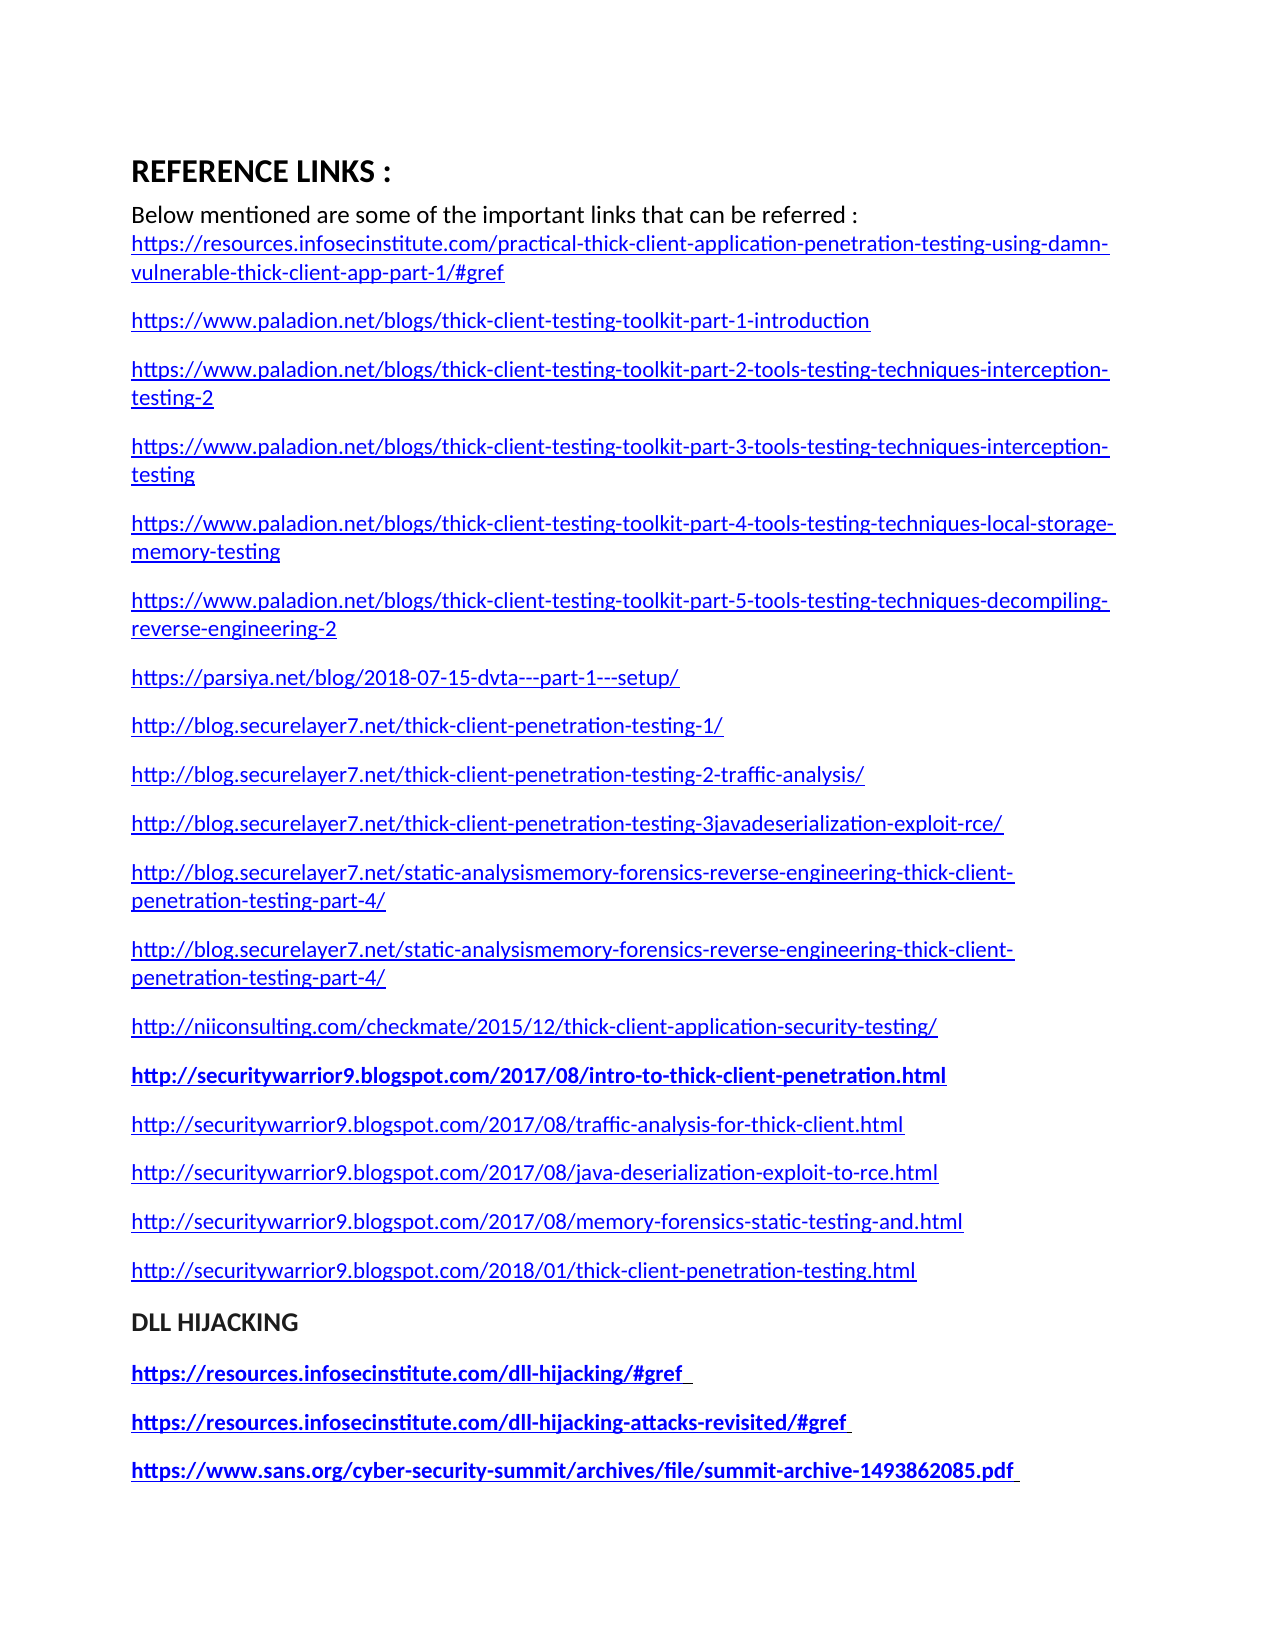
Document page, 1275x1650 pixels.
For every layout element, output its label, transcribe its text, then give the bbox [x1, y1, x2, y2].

text REFERENCE LINKS : [131, 150, 1125, 191]
text http://blog.securelayer7.net/thick-client-penetration-testing-2-traffic-analysis/ [131, 761, 1125, 788]
text Below mentioned are some of the important links that can be referred : [131, 191, 1125, 229]
text http://niiconsulting.com/checkmate/2015/12/thick-client-application-security-testing/ [131, 1012, 1125, 1040]
text http://blog.securelayer7.net/static-analysismemory-forensics-reverse-engineering-thick-client-penetration-testing-part-4/ [131, 935, 1125, 991]
text https://www.paladion.net/blogs/thick-client-testing-toolkit-part-5-tools-testing-techniques-decompiling-reverse-engineering-2 [131, 586, 1125, 642]
text https://www.paladion.net/blogs/thick-client-testing-toolkit-part-4-tools-testing-techniques-local-storage-memory-testing [131, 509, 1125, 565]
text http://blog.securelayer7.net/static-analysismemory-forensics-reverse-engineering-thick-client-penetration-testing-part-4/ [131, 858, 1125, 914]
text http://blog.securelayer7.net/thick-client-penetration-testing-3javadeserialization-exploit-rce/ [131, 809, 1125, 837]
text https://resources.infosecinstitute.com/practical-thick-client-application-penetration-testing-using-damn-vulnerable-thick-client-app-part-1/#gref [131, 229, 1125, 286]
text http://securitywarrior9.blogspot.com/2017/08/memory-forensics-static-testing-and.html [131, 1207, 1125, 1235]
text http://securitywarrior9.blogspot.com/2017/08/java-deserialization-exploit-to-rce.html [131, 1158, 1125, 1187]
text http://securitywarrior9.blogspot.com/2017/08/traffic-analysis-for-thick-client.html [131, 1110, 1125, 1138]
text https://resources.infosecinstitute.com/dll-hijacking-attacks-revisited/#gref [131, 1408, 1125, 1436]
text https://resources.infosecinstitute.com/dll-hijacking/#gref [131, 1359, 1125, 1387]
text https://www.paladion.net/blogs/thick-client-testing-toolkit-part-2-tools-testing-techniques-interception-testing-2 [131, 355, 1125, 411]
text https://www.paladion.net/blogs/thick-client-testing-toolkit-part-3-tools-testing-techniques-interception-testing [131, 432, 1125, 488]
text https://www.paladion.net/blogs/thick-client-testing-toolkit-part-1-introduction [131, 306, 1125, 334]
text http://securitywarrior9.blogspot.com/2017/08/intro-to-thick-client-penetration.html [131, 1061, 1125, 1089]
text http://blog.securelayer7.net/thick-client-penetration-testing-1/ [131, 712, 1125, 740]
text DLL HIJACKING [131, 1305, 1125, 1338]
text http://securitywarrior9.blogspot.com/2018/01/thick-client-penetration-testing.html [131, 1256, 1125, 1284]
text https://www.sans.org/cyber-security-summit/archives/file/summit-archive-1493862085.pdf [131, 1457, 1125, 1485]
text https://parsiya.net/blog/2018-07-15-dvta---part-1---setup/ [131, 663, 1125, 691]
